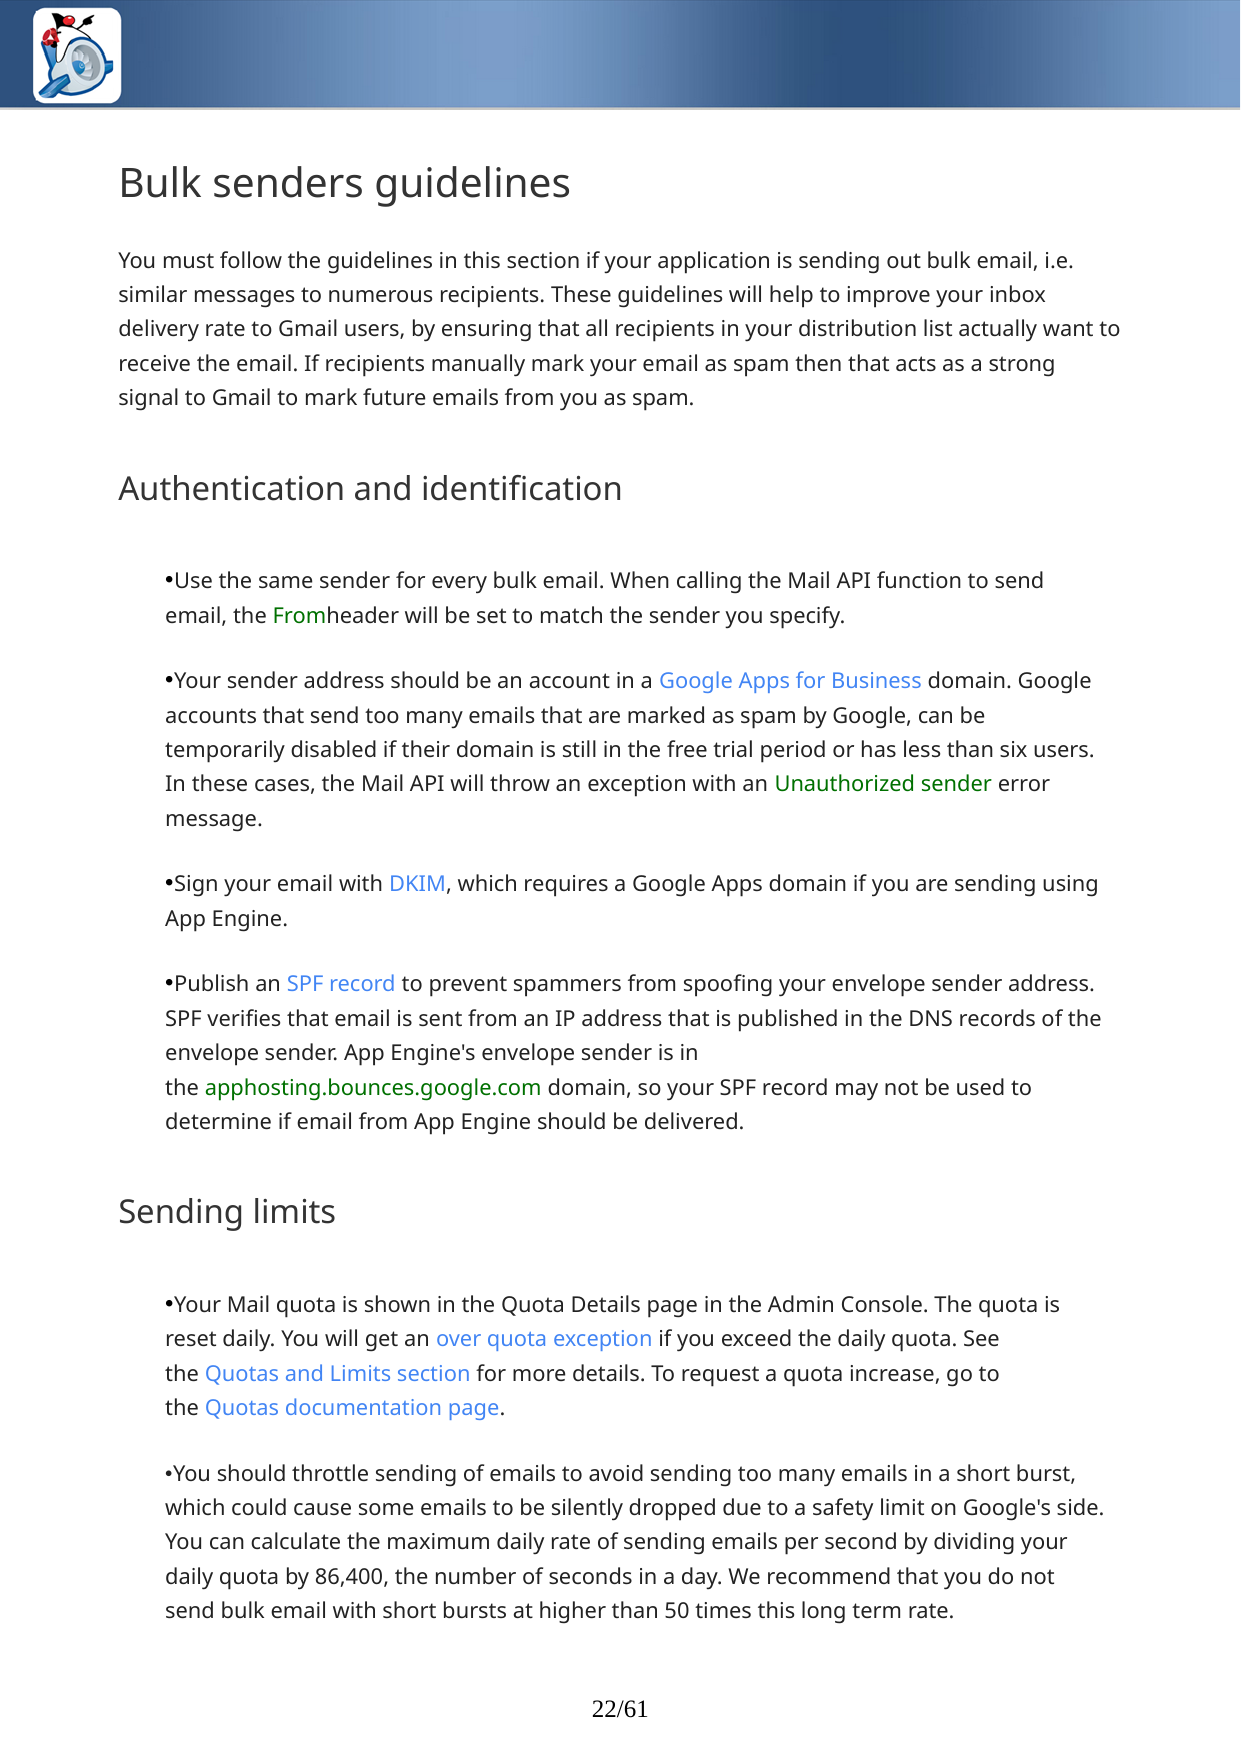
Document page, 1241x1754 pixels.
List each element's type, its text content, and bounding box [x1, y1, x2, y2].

list Your sender address should be an account in a Google Apps for Business domain. Google accounts that send too many emails that are marked as spam by Google, can be temporarily disabled if their domain is still in the free trial period or has less than six users. In these cases, the Mail API will throw an exception with an Unauthorized sender error message. [118, 661, 1106, 832]
text You must follow the guidelines in this section if your application is sending out bulk email, i.e. similar messages to numerous recipients. These guidelines will help to improve your inbox delivery rate to Gmail users, by ensuring that all recipients in your distribution list actually want to receive the email. If recipients manually mark your email as spam then that acts as a strong signal to Gmail to mark future emails from you as spam. [118, 240, 1122, 412]
list Use the same sender for every bulk email. When calling the Mail API function to send email, the Fromheader will be set to match the sender you specify. [118, 561, 1106, 629]
list You should throttle sending of emails to avoid sending too many emails in a short burst, which could cause some emails to be silently dropped due to a safety limit on Google's side. You can calculate the maximum daily rate of sending emails per second by dividing your daily quota by 86,400, the number of seconds in a day. We recommend that you do not send bulk email with short bursts at higher than 50 times this long term rate. [118, 1453, 1106, 1625]
subtitle Bulk senders guidelines [118, 153, 1122, 209]
subtitle Sending limits [118, 1189, 1122, 1233]
list Publish an SPF record to prevent spammers from spoofing your envelope sender address. SPF verifies that email is sent from an IP address that is published in the DNS records of the envelope sender. App Engine's envelope sender is in the apphosting.bounces.google.com domain, so your SPF record may not be used to determine if email from App Engine should be delivered. [118, 964, 1106, 1136]
list Your Mail quota is shown in the Quota Details page in the Admin Console. The quota is reset daily. You will get an over quota exception if you exceed the daily quota. See the Quotas and Limits section for more details. To request a quota increase, go to the Quotas documentation page. [118, 1284, 1106, 1422]
subtitle Authentication and identification [118, 465, 1122, 510]
list Sign your email with DKIM, which requires a Google Apps domain if you are sending using App Engine. [118, 864, 1106, 932]
picture [0, 0, 1241, 110]
